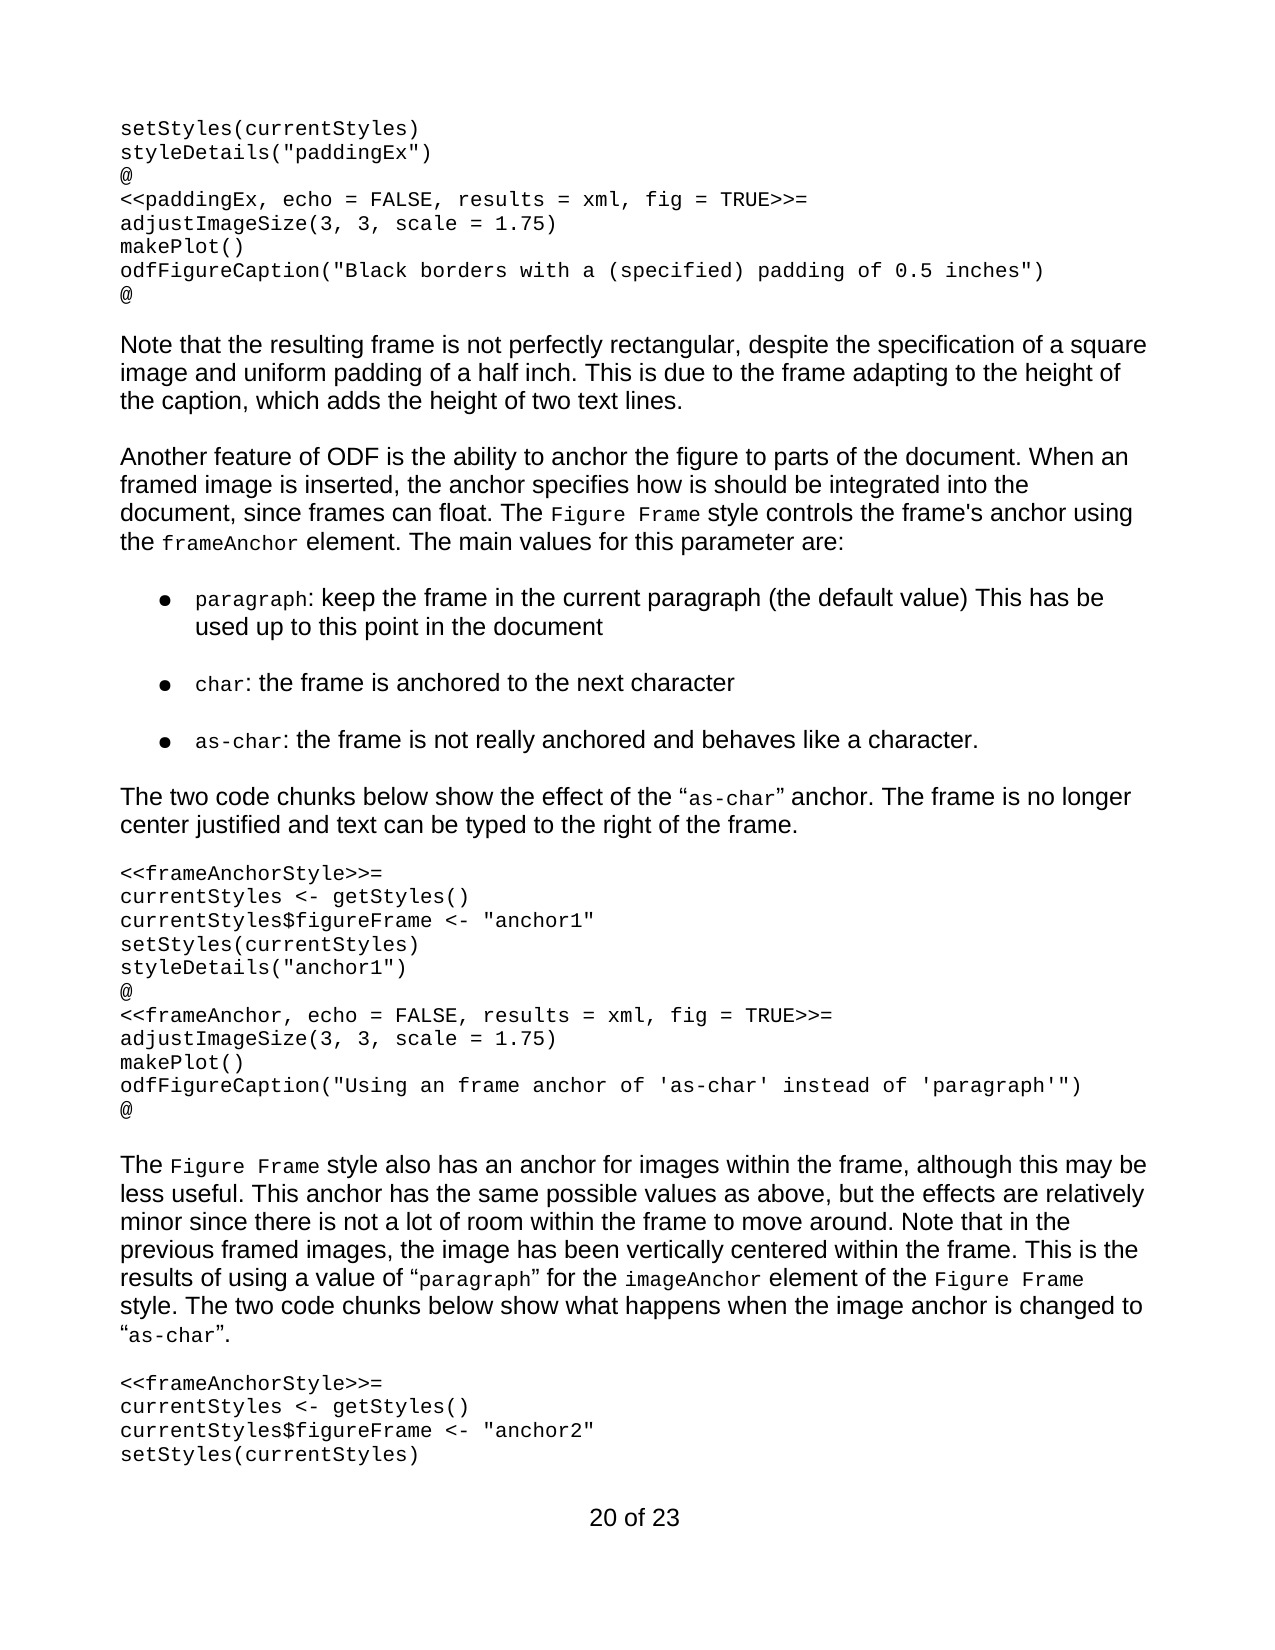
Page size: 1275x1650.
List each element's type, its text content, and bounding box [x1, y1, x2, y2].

text The Figure Frame style also has an anchor for images within the frame, although this may be less useful. This anchor has the same possible values as above, but the effects are relatively minor since there is not a lot of room within the frame to move around. Note that in the previous framed images, the image has been vertically centered within the frame. This is the results of using a value of “paragraph” for the imageAnchor element of the Figure Frame style. The two code chunks below show what happens when the image anchor is changed to “as-char”. [120, 1151, 1149, 1349]
text odfFigureCaption("Using an frame anchor of 'as-char' instead of 'paragraph'") [120, 1076, 1149, 1099]
text @ [120, 981, 1149, 1004]
text The two code chunks below show the effect of the “as-char” anchor. The frame is no longer center justified and text can be typed to the right of the frame. [120, 782, 1149, 839]
text currentStyles$figureFrame <- "anchor1" [120, 910, 1149, 934]
text setStyles(currentStyles) [120, 934, 1149, 957]
text <<frameAnchor, echo = FALSE, results = xml, fig = TRUE>>= [120, 1004, 1149, 1028]
text styleDetails("anchor1") [120, 957, 1149, 981]
text currentStyles <- getStyles() [120, 886, 1149, 910]
text Another feature of ODF is the ability to anchor the figure to parts of the document. When an framed image is inserted, the anchor specifies how is should be integrated into the document, since frames can float. The Figure Frame style controls the frame's anchor using the frameAnchor element. The main values for this parameter are: [120, 443, 1149, 556]
text adjustImageSize(3, 3, scale = 1.75) [120, 213, 1149, 236]
list char: the frame is anchored to the next character [157, 669, 1149, 698]
text makePlot() [120, 236, 1149, 260]
list paragraph: keep the frame in the current paragraph (the default value) This has be used up to this point in the document [157, 584, 1149, 641]
text setStyles(currentStyles) [120, 118, 1149, 142]
text <<frameAnchorStyle>>= [120, 863, 1149, 886]
text adjustImageSize(3, 3, scale = 1.75) [120, 1028, 1149, 1052]
text odfFigureCaption("Black borders with a (specified) padding of 0.5 inches") [120, 260, 1149, 284]
text styleDetails("paddingEx") [120, 142, 1149, 165]
text currentStyles <- getStyles() [120, 1396, 1149, 1420]
text <<frameAnchorStyle>>= [120, 1373, 1149, 1396]
text currentStyles$figureFrame <- "anchor2" [120, 1420, 1149, 1443]
text Note that the resulting frame is not perfectly rectangular, despite the specification of a square image and uniform padding of a half inch. This is due to the frame adapting to the height of the caption, which adds the height of two text lines. [120, 331, 1149, 415]
text makePlot() [120, 1052, 1149, 1076]
text @ [120, 1099, 1149, 1123]
text @ [120, 165, 1149, 189]
list as-char: the frame is not really anchored and behaves like a character. [157, 726, 1149, 754]
text <<paddingEx, echo = FALSE, results = xml, fig = TRUE>>= [120, 189, 1149, 213]
text @ [120, 284, 1149, 307]
text setStyles(currentStyles) [120, 1443, 1149, 1467]
